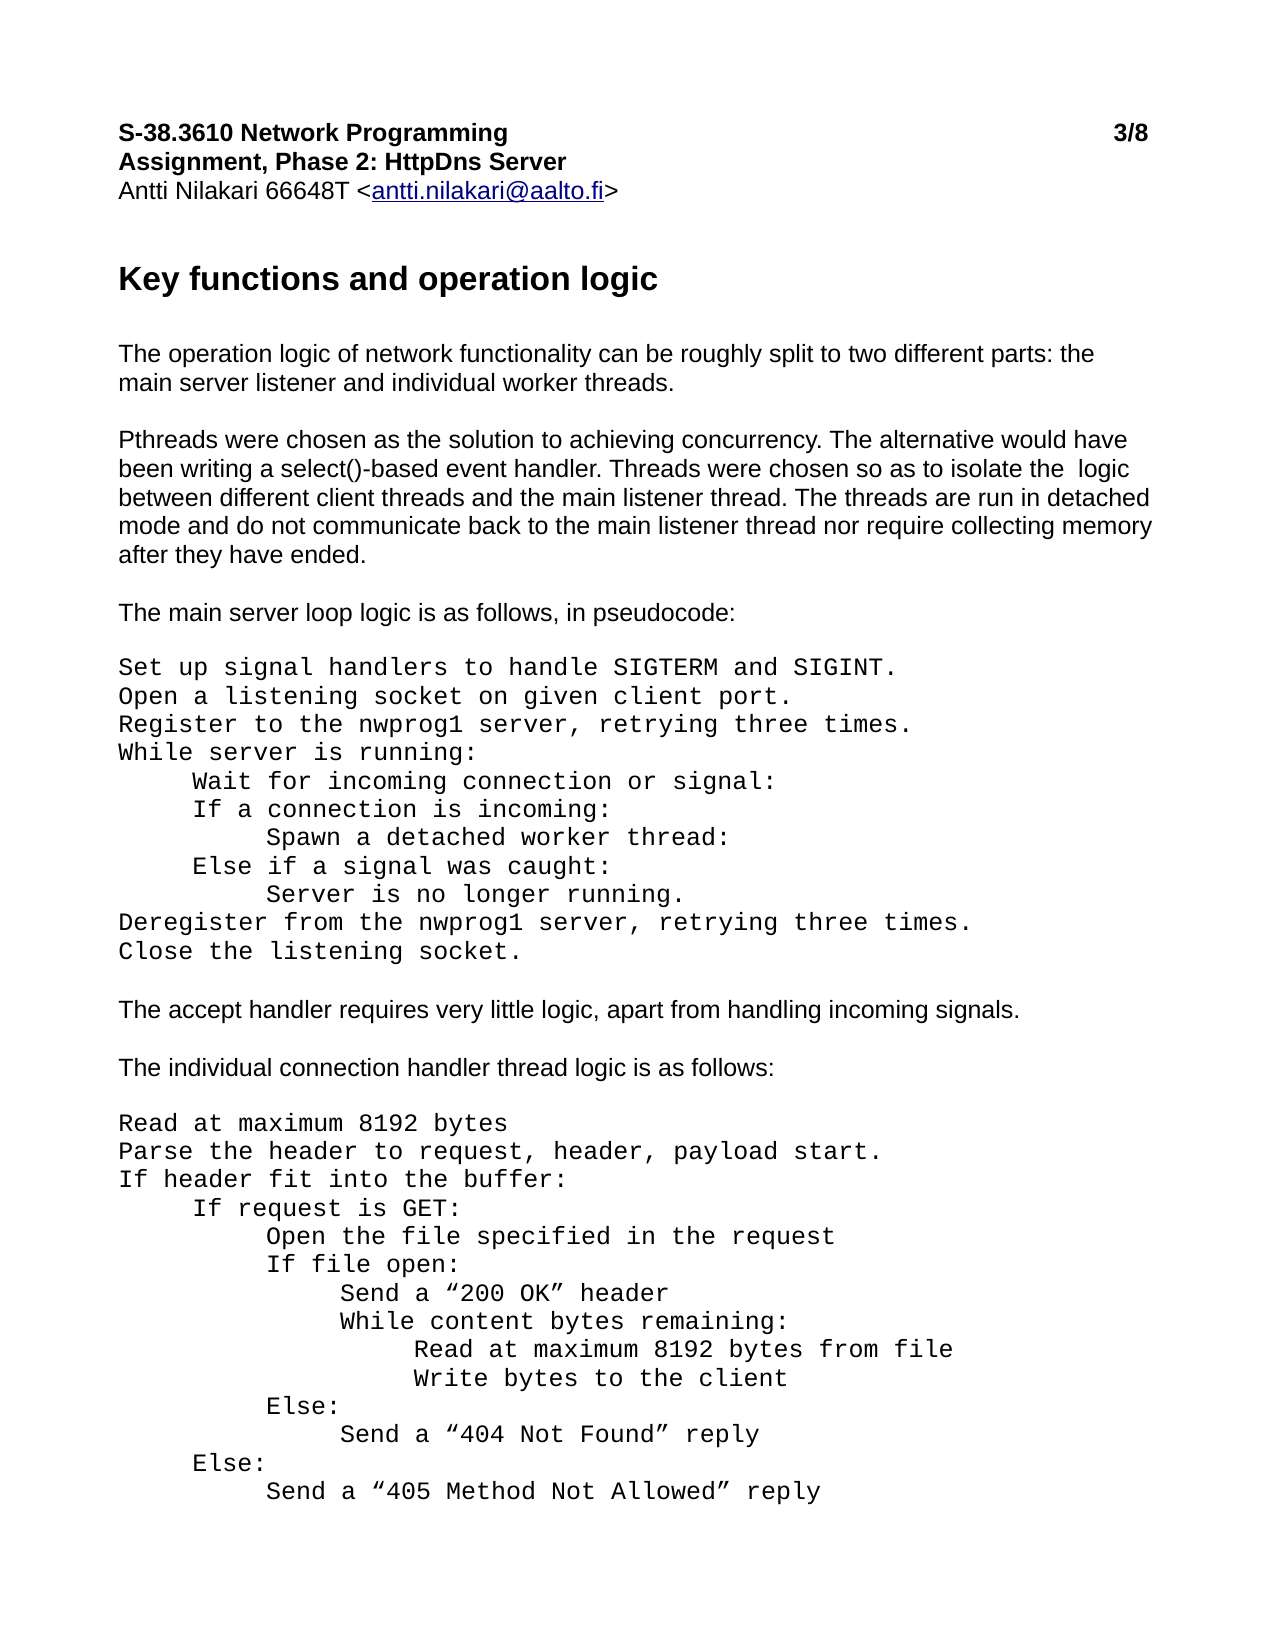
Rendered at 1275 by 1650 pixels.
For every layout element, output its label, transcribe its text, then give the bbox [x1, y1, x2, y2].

text Deregister from the nwprog1 server, retrying three times. [118, 910, 1157, 938]
text If file open: [118, 1252, 1157, 1280]
text Register to the nwprog1 server, retrying three times. [118, 712, 1157, 740]
text Spawn a detached worker thread: [118, 825, 1157, 853]
text Open a listening socket on given client port. [118, 683, 1157, 712]
text Else if a signal was caught: [118, 853, 1157, 882]
text Else: [118, 1394, 1157, 1422]
text Pthreads were chosen as the solution to achieving concurrency. The alternative would have been writing a select()-based event handler. Threads were chosen so as to isolate the logic between different client threads and the main listener thread. The threads are run in detached mode and do not communicate back to the main listener thread nor require collecting memory after they have ended. [118, 425, 1157, 569]
text Send a “404 Not Found” reply [118, 1422, 1157, 1450]
text Parse the header to request, header, payload start. [118, 1139, 1157, 1167]
text Wait for incoming connection or signal: [118, 768, 1157, 797]
text If request is GET: [118, 1195, 1157, 1224]
text Set up signal handlers to handle SIGTERM and SIGINT. [118, 655, 1157, 683]
text While content bytes remaining: [118, 1309, 1157, 1337]
text Close the listening socket. [118, 938, 1157, 967]
text If a connection is incoming: [118, 797, 1157, 825]
text If header fit into the buffer: [118, 1167, 1157, 1195]
text Read at maximum 8192 bytes from file [118, 1337, 1157, 1365]
text While server is running: [118, 740, 1157, 768]
text The operation logic of network functionality can be roughly split to two different parts: the main server listener and individual worker threads. [118, 339, 1157, 396]
text Server is no longer running. [118, 882, 1157, 910]
text The main server loop logic is as follows, in pseudocode: [118, 597, 1157, 626]
text Open the file specified in the request [118, 1224, 1157, 1252]
text Read at maximum 8192 bytes [118, 1110, 1157, 1139]
text The individual connection handler thread logic is as follows: [118, 1053, 1157, 1082]
subtitle Key functions and operation logic [118, 259, 1157, 297]
text Send a “200 OK” header [118, 1280, 1157, 1309]
text The accept handler requires very little logic, apart from handling incoming signals. [118, 995, 1157, 1024]
text Else: [118, 1450, 1157, 1479]
text Write bytes to the client [118, 1365, 1157, 1394]
text Send a “405 Method Not Allowed” reply [118, 1479, 1157, 1507]
